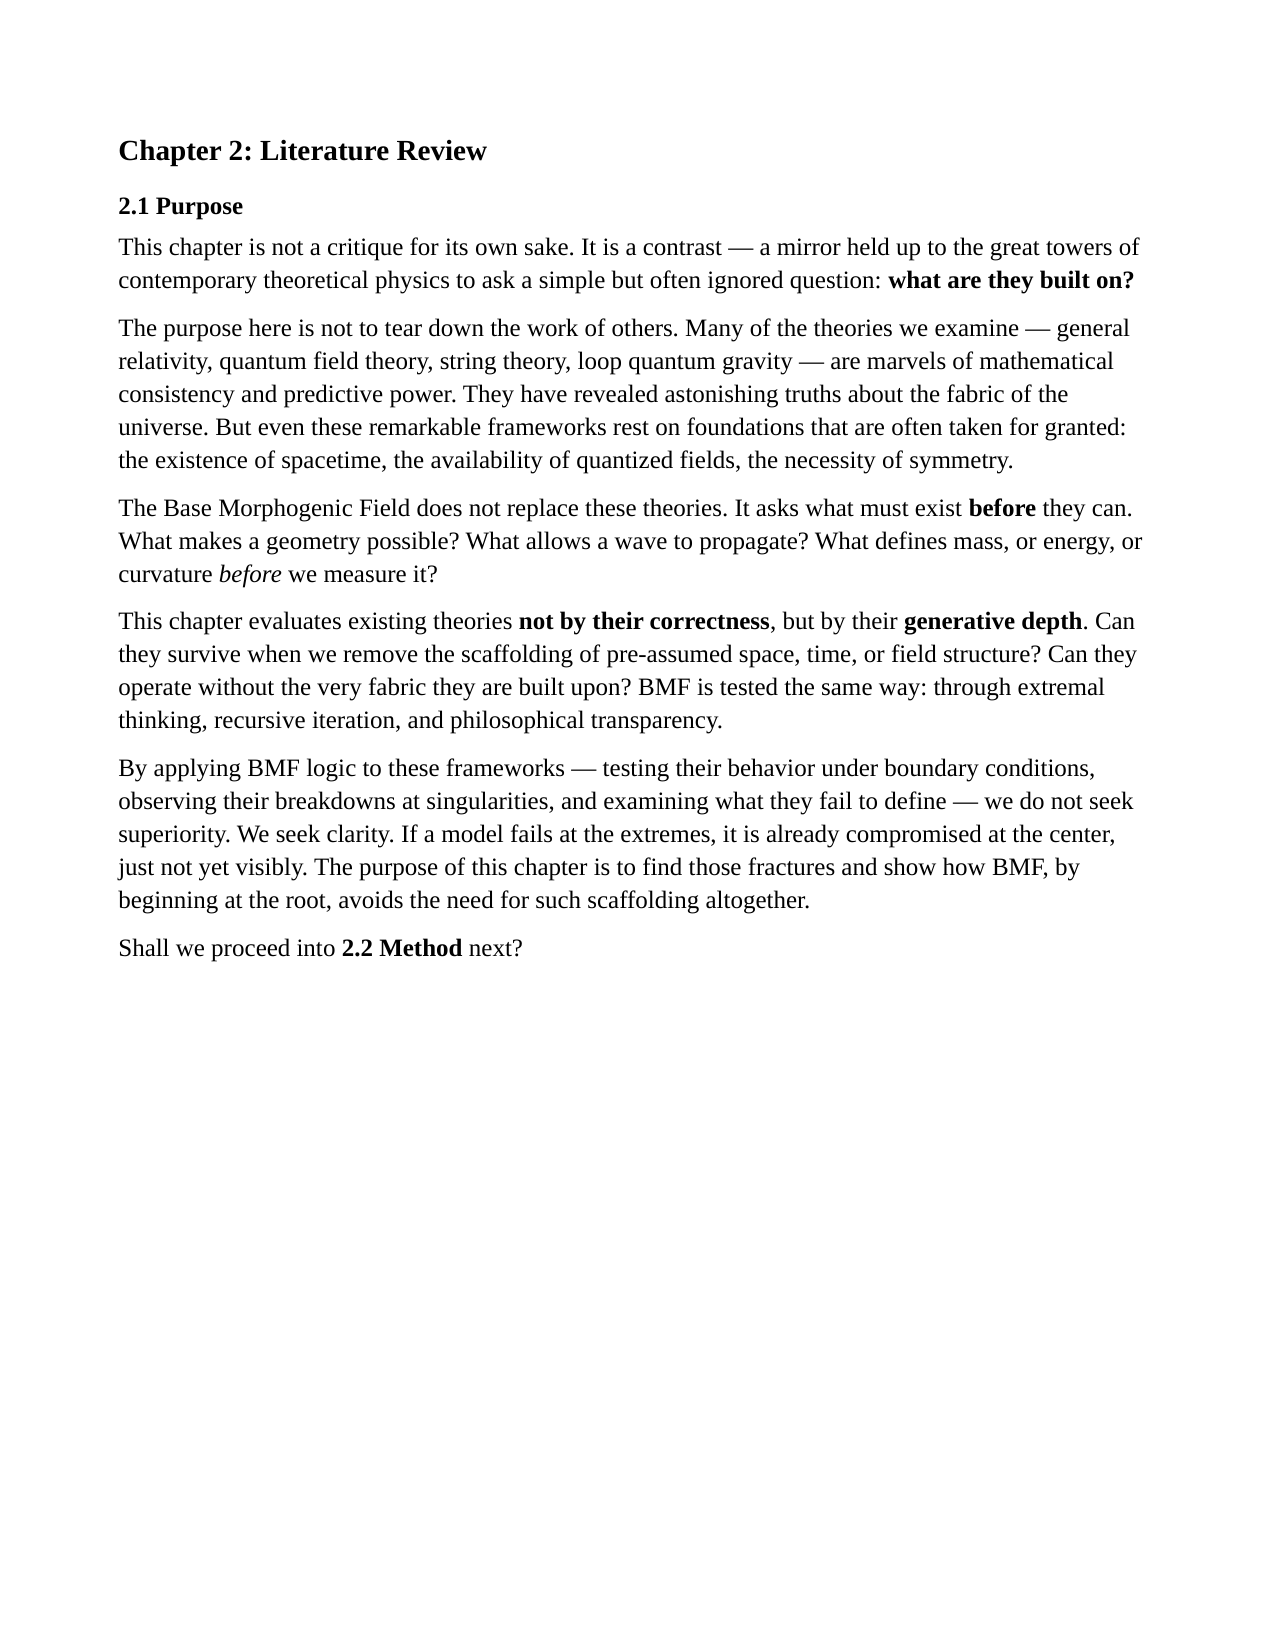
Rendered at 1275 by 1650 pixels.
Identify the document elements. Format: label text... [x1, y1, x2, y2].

text Shall we proceed into 2.2 Method next? [118, 933, 1157, 962]
text This chapter is not a critique for its own sake. It is a contrast — a mirror held up to the great towers of contemporary theoretical physics to ask a simple but often ignored question: what are they built on? [118, 232, 1157, 294]
text By applying BMF logic to these frameworks — testing their behavior under boundary conditions, observing their breakdowns at singularities, and examining what they fail to define — we do not seek superiority. We seek clarity. If a model fails at the extremes, it is already compromised at the center, just not yet visibly. The purpose of this chapter is to find those fractures and show how BMF, by beginning at the root, avoids the need for such scaffolding altogether. [118, 753, 1157, 914]
text The Base Morphogenic Field does not replace these theories. It asks what must exist before they can. What makes a geometry possible? What allows a wave to propagate? What defines mass, or energy, or curvature before we measure it? [118, 493, 1157, 588]
text The purpose here is not to tear down the work of others. Many of the theories we examine — general relativity, quantum field theory, string theory, loop quantum gravity — are marvels of mathematical consistency and predictive power. They have revealed astonishing truths about the fabric of the universe. But even these remarkable frameworks rest on foundations that are often taken for granted: the existence of spacetime, the availability of quantized fields, the necessity of symmetry. [118, 313, 1157, 474]
subtitle 2.1 Purpose [118, 191, 1157, 220]
text This chapter evaluates existing theories not by their correctness, but by their generative depth. Can they survive when we remove the scaffolding of pre-assumed space, time, or field structure? Can they operate without the very fabric they are built upon? BMF is tested the same way: through extremal thinking, recursive iteration, and philosophical transparency. [118, 606, 1157, 734]
subtitle Chapter 2: Literature Review [118, 133, 1157, 166]
